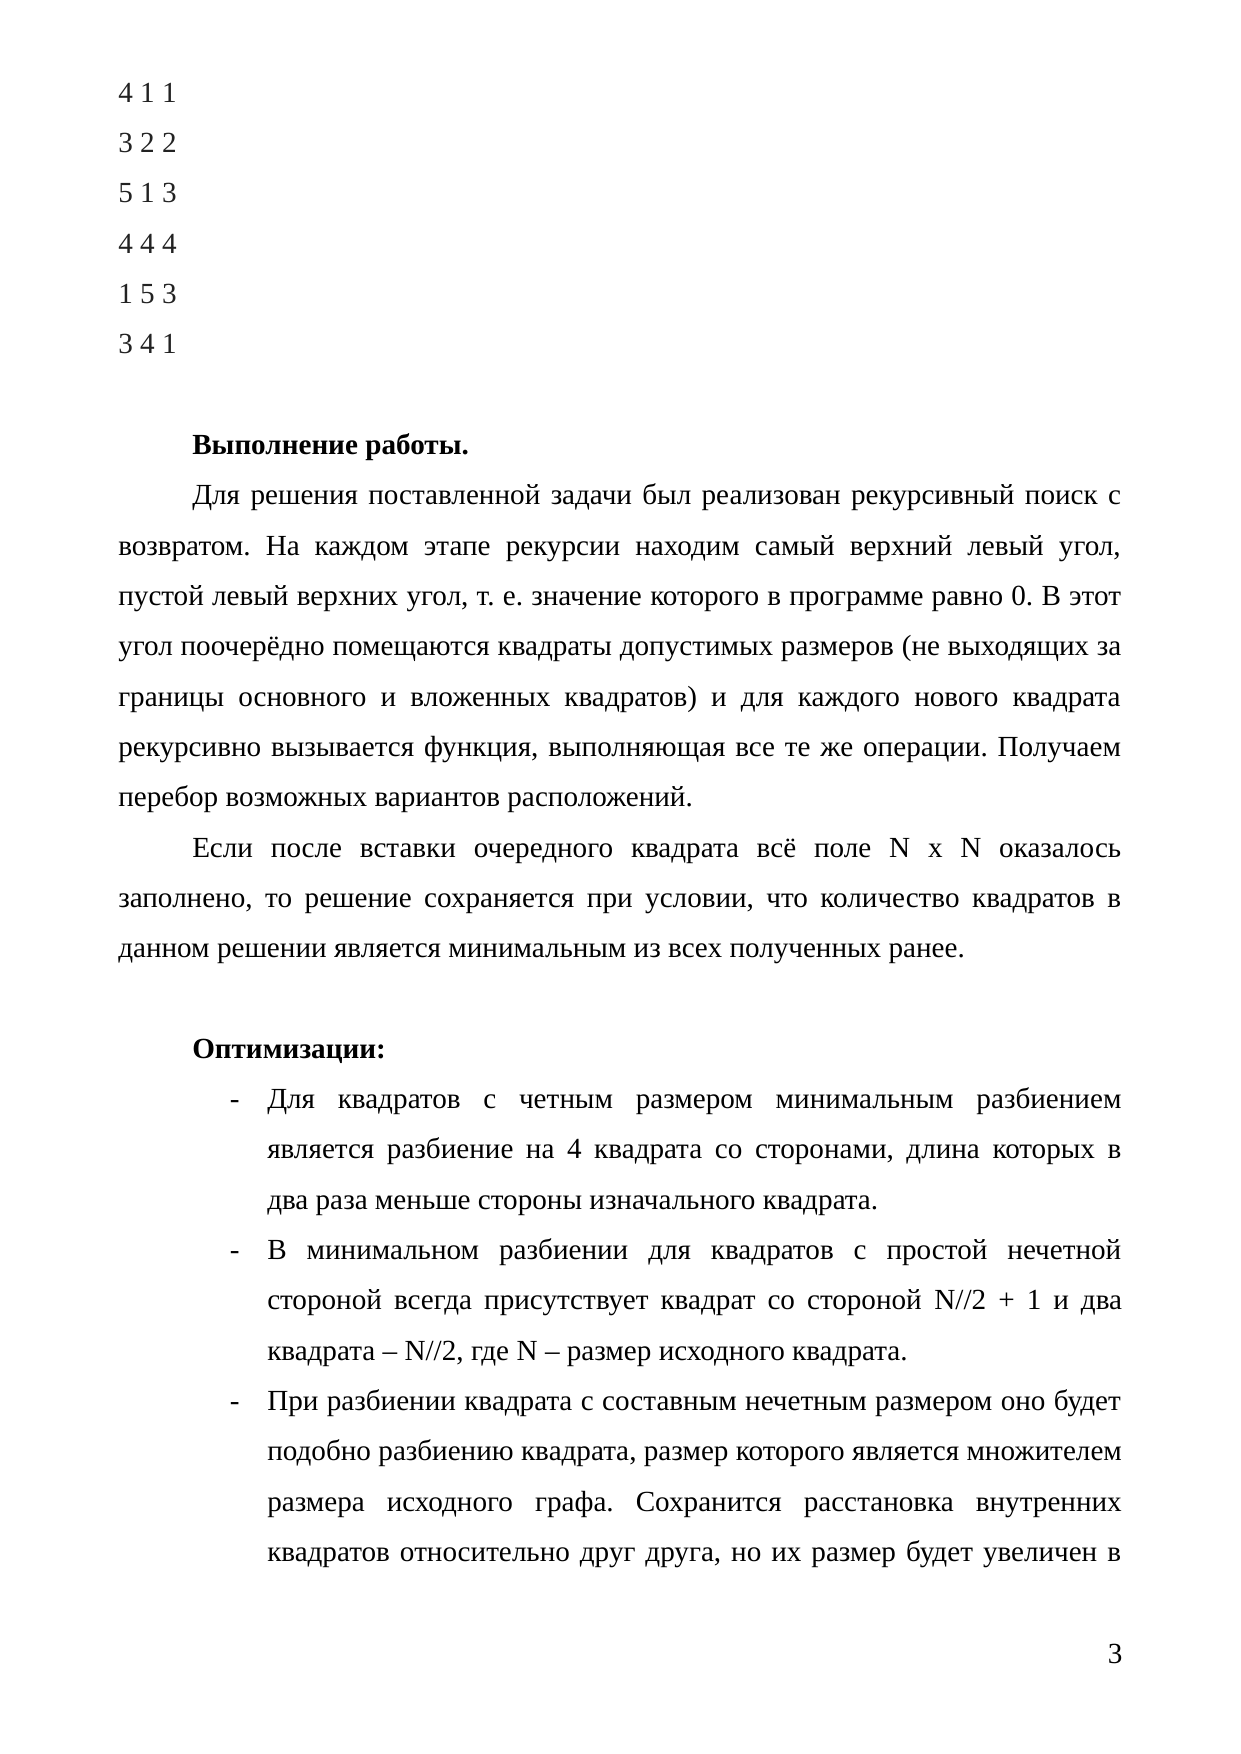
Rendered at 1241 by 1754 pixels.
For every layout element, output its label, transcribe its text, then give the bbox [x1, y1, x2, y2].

list В минимальном разбиении для квадратов с простой нечетной стороной всегда присутствует квадрат со стороной N//2 + 1 и два квадрата – N//2, где N – размер исходного квадрата. [229, 1232, 1122, 1366]
text Для решения поставленной задачи был реализован рекурсивный поиск с возвратом. На каждом этапе рекурсии находим самый верхний левый угол, пустой левый верхних угол, т. е. значение которого в программе равно 0. В этот угол поочерёдно помещаются квадраты допустимых размеров (не выходящих за границы основного и вложенных квадратов) и для каждого нового квадрата рекурсивно вызывается функция, выполняющая все те же операции. Получаем перебор возможных вариантов расположений. [118, 477, 1122, 813]
text Если после вставки очередного квадрата всё поле N x N оказалось заполнено, то решение сохраняется при условии, что количество квадратов в данном решении является минимальным из всех полученных ранее. [118, 830, 1122, 964]
text Оптимизации: [118, 1031, 1122, 1064]
text 4 1 1 3 2 2 5 1 3 4 4 4 1 5 3 3 4 1 [118, 75, 1122, 360]
list Для квадратов с четным размером минимальным разбиением является разбиение на 4 квадрата со сторонами, длина которых в два раза меньше стороны изначального квадрата. [229, 1081, 1122, 1215]
subtitle Выполнение работы. [118, 427, 1122, 461]
list При разбиении квадрата с составным нечетным размером оно будет подобно разбиению квадрата, размер которого является множителем размера исходного графа. Сохранится расстановка внутренних квадратов относительно друг друга, но их размер будет увеличен в [229, 1383, 1122, 1568]
